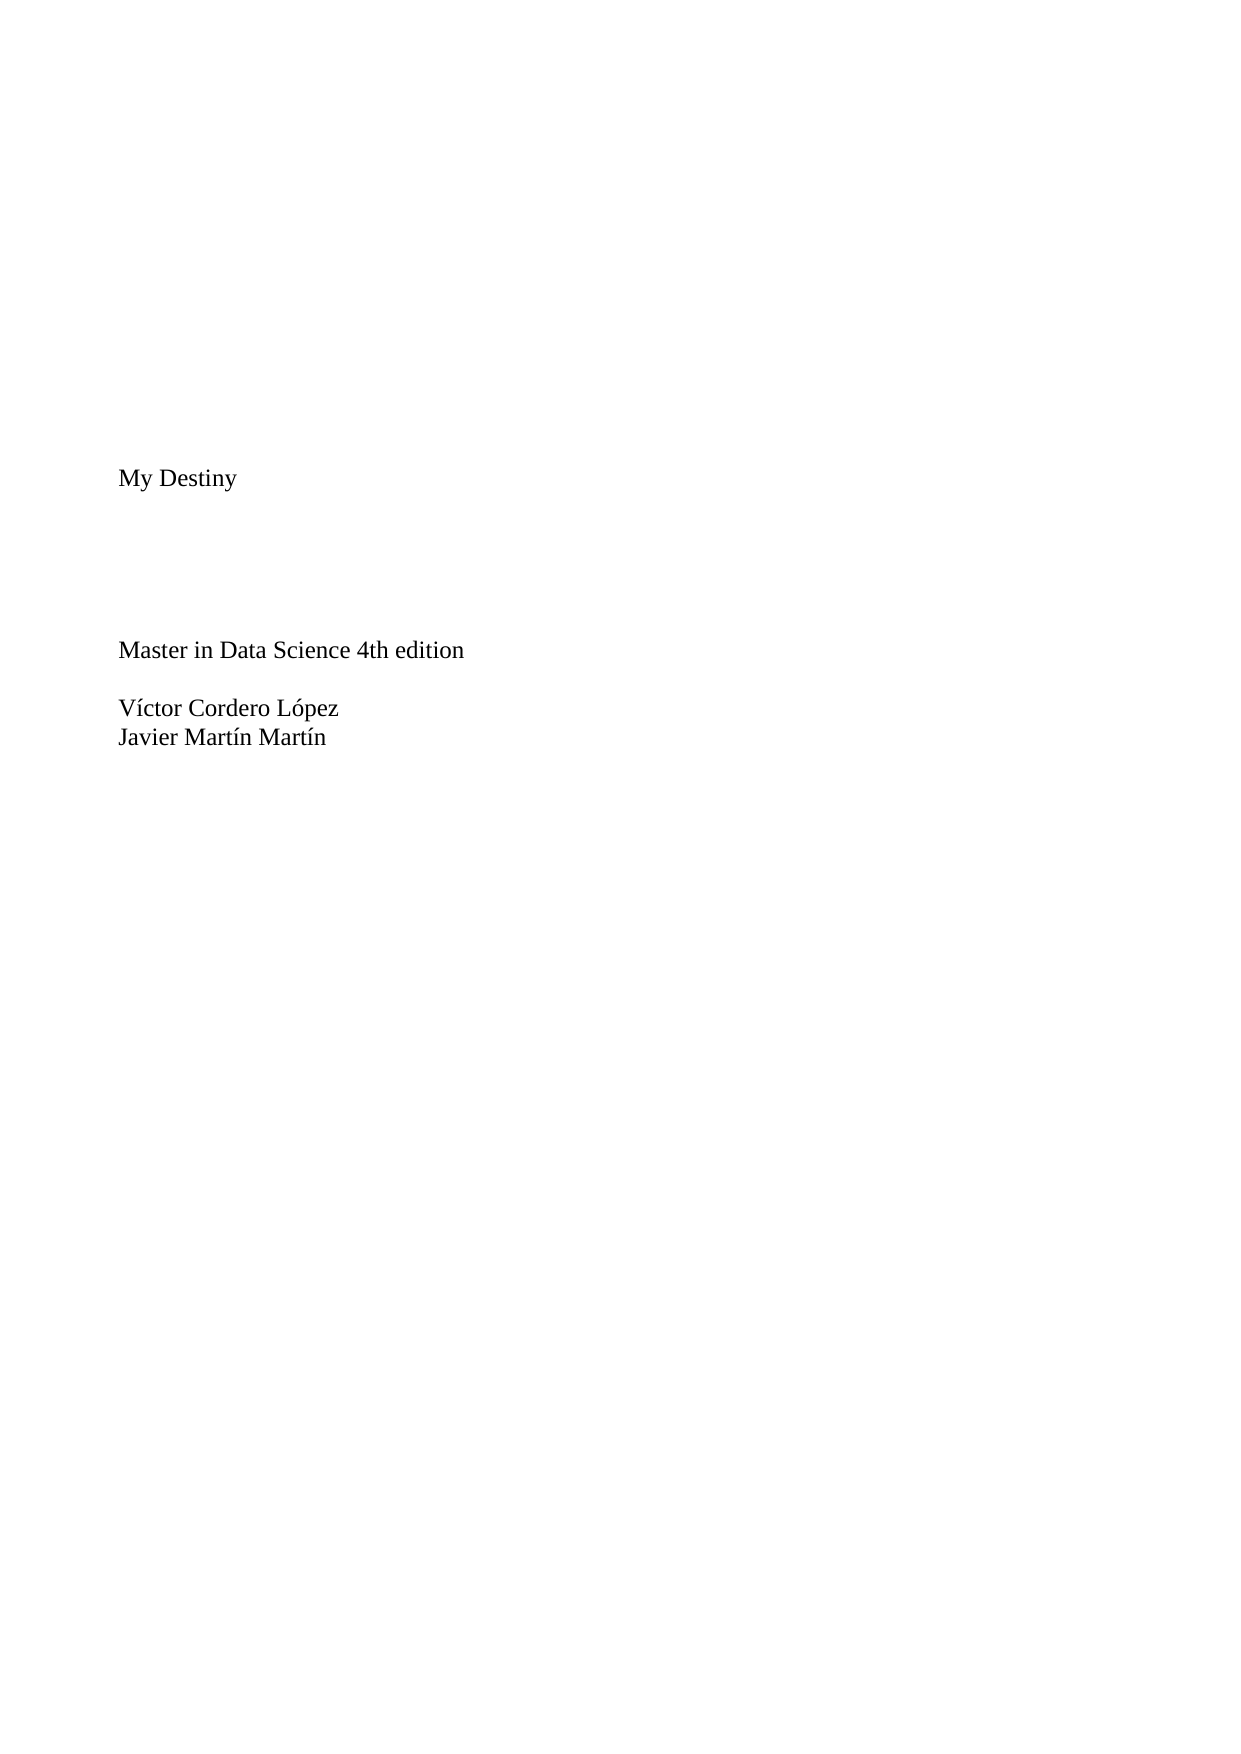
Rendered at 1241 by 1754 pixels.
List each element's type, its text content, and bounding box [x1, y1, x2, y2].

text Javier Martín Martín [118, 722, 1122, 751]
text Víctor Cordero López [118, 693, 1122, 722]
text My Destiny [118, 463, 1122, 492]
text Master in Data Science 4th edition [118, 636, 1122, 664]
